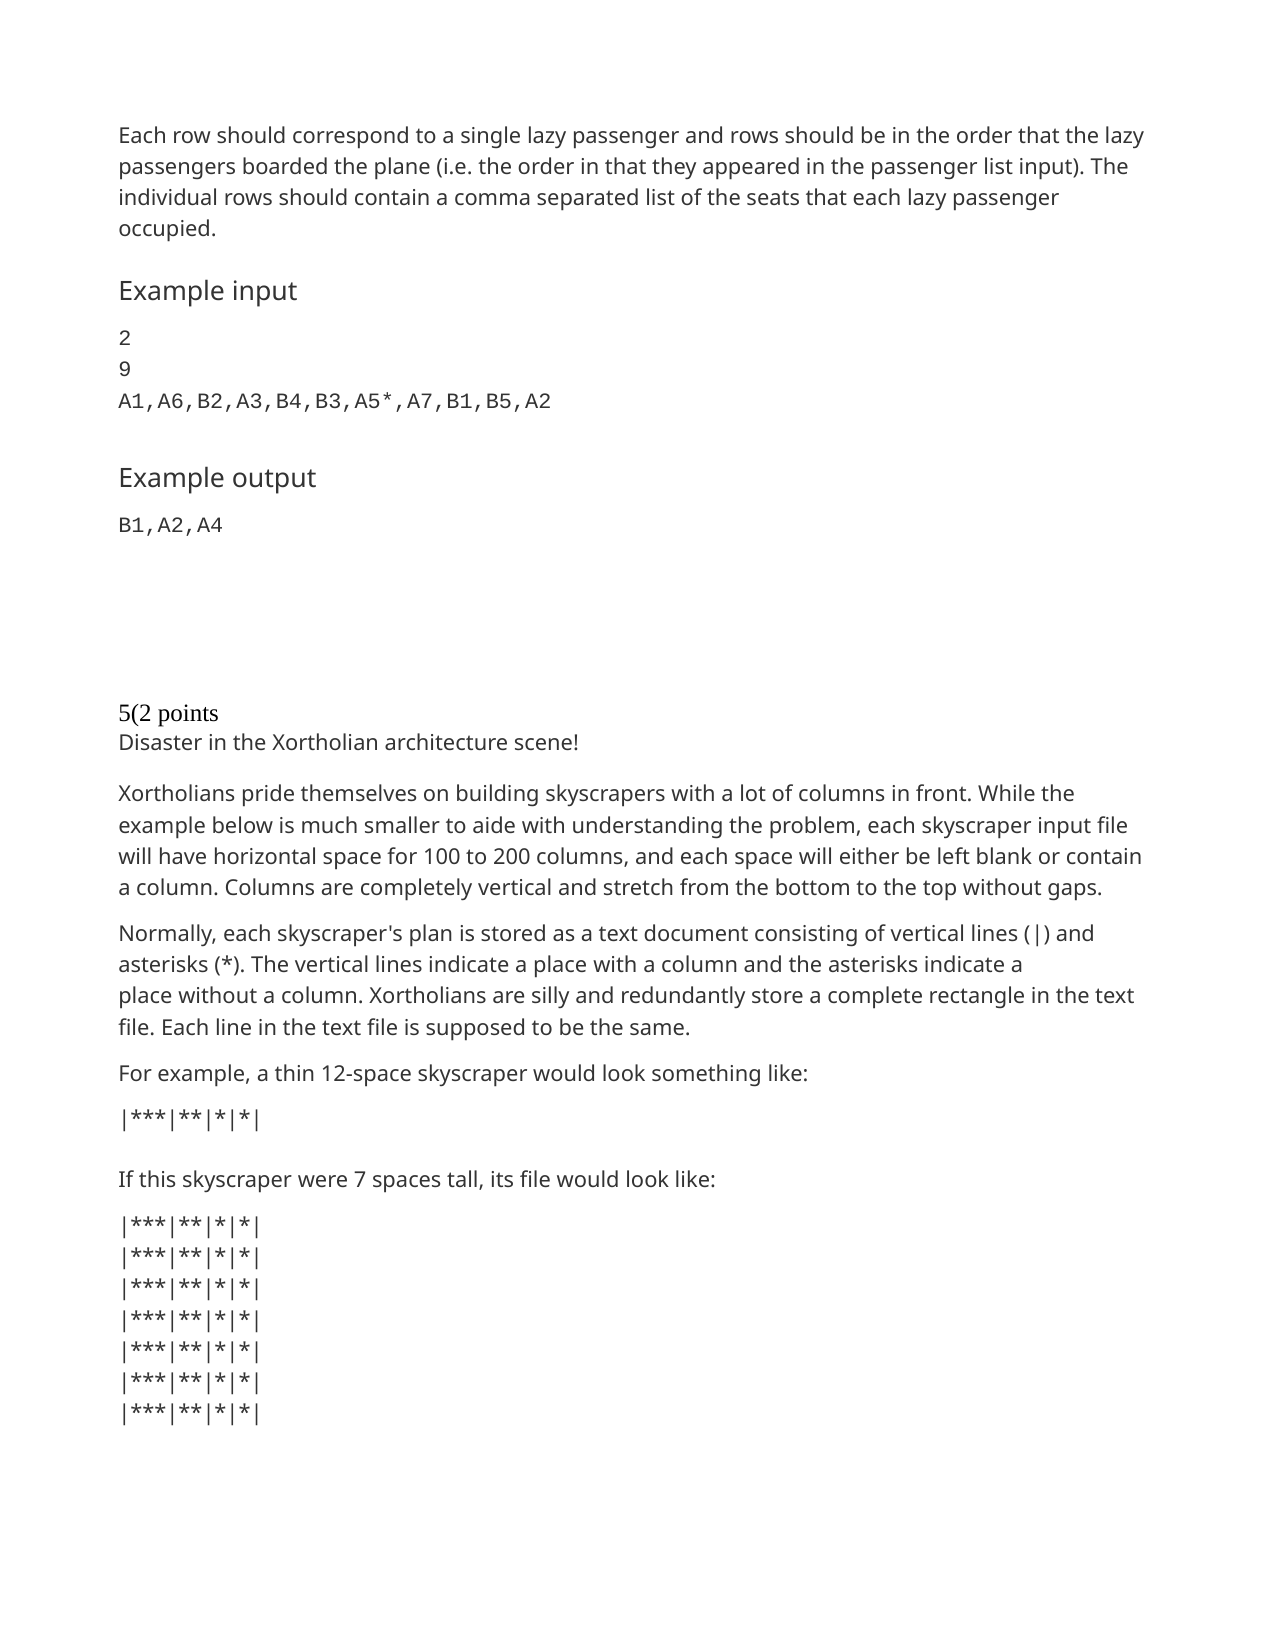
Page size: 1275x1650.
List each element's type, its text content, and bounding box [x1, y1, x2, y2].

subtitle Example input [118, 272, 1157, 308]
text If this skyscraper were 7 spaces tall, its file would look like: [118, 1163, 1157, 1194]
text |***|**|*|*| [118, 1365, 1157, 1396]
text |***|**|*|*| [118, 1396, 1157, 1427]
text 9 [118, 352, 1157, 383]
text 5(2 points [118, 698, 1157, 727]
text A1,A6,B2,A3,B4,B3,A5*,A7,B1,B5,A2 [118, 383, 1157, 415]
text Xortholians pride themselves on building skyscrapers with a lot of columns in front. While the example below is much smaller to aide with understanding the problem, each skyscraper input file will have horizontal space for 100 to 200 columns, and each space will either be left blank or contain a column. Columns are completely vertical and stretch from the bottom to the top without gaps. [118, 777, 1157, 902]
text |***|**|*|*| [118, 1102, 1157, 1133]
text Disaster in the Xortholian architecture scene! [118, 727, 1157, 756]
text B1,A2,A4 [118, 507, 1157, 539]
text Normally, each skyscraper's plan is stored as a text document consisting of vertical lines (|) and asterisks (*). The vertical lines indicate a place with a column and the asterisks indicate a place without a column. Xortholians are silly and redundantly store a complete rectangle in the text file. Each line in the text file is supposed to be the same. [118, 916, 1157, 1041]
text |***|**|*|*| [118, 1271, 1157, 1302]
text |***|**|*|*| [118, 1333, 1157, 1365]
text Each row should correspond to a single lazy passenger and rows should be in the order that the lazy passengers boarded the plane (i.e. the order in that they appeared in the passenger list input). The individual rows should contain a comma separated list of the seats that each lazy passenger occupied. [118, 118, 1157, 243]
subtitle Example output [118, 459, 1157, 495]
text For example, a thin 12-space skyscraper would look something like: [118, 1056, 1157, 1087]
text 2 [118, 321, 1157, 352]
text |***|**|*|*| [118, 1302, 1157, 1333]
text |***|**|*|*| [118, 1208, 1157, 1240]
text |***|**|*|*| [118, 1240, 1157, 1271]
